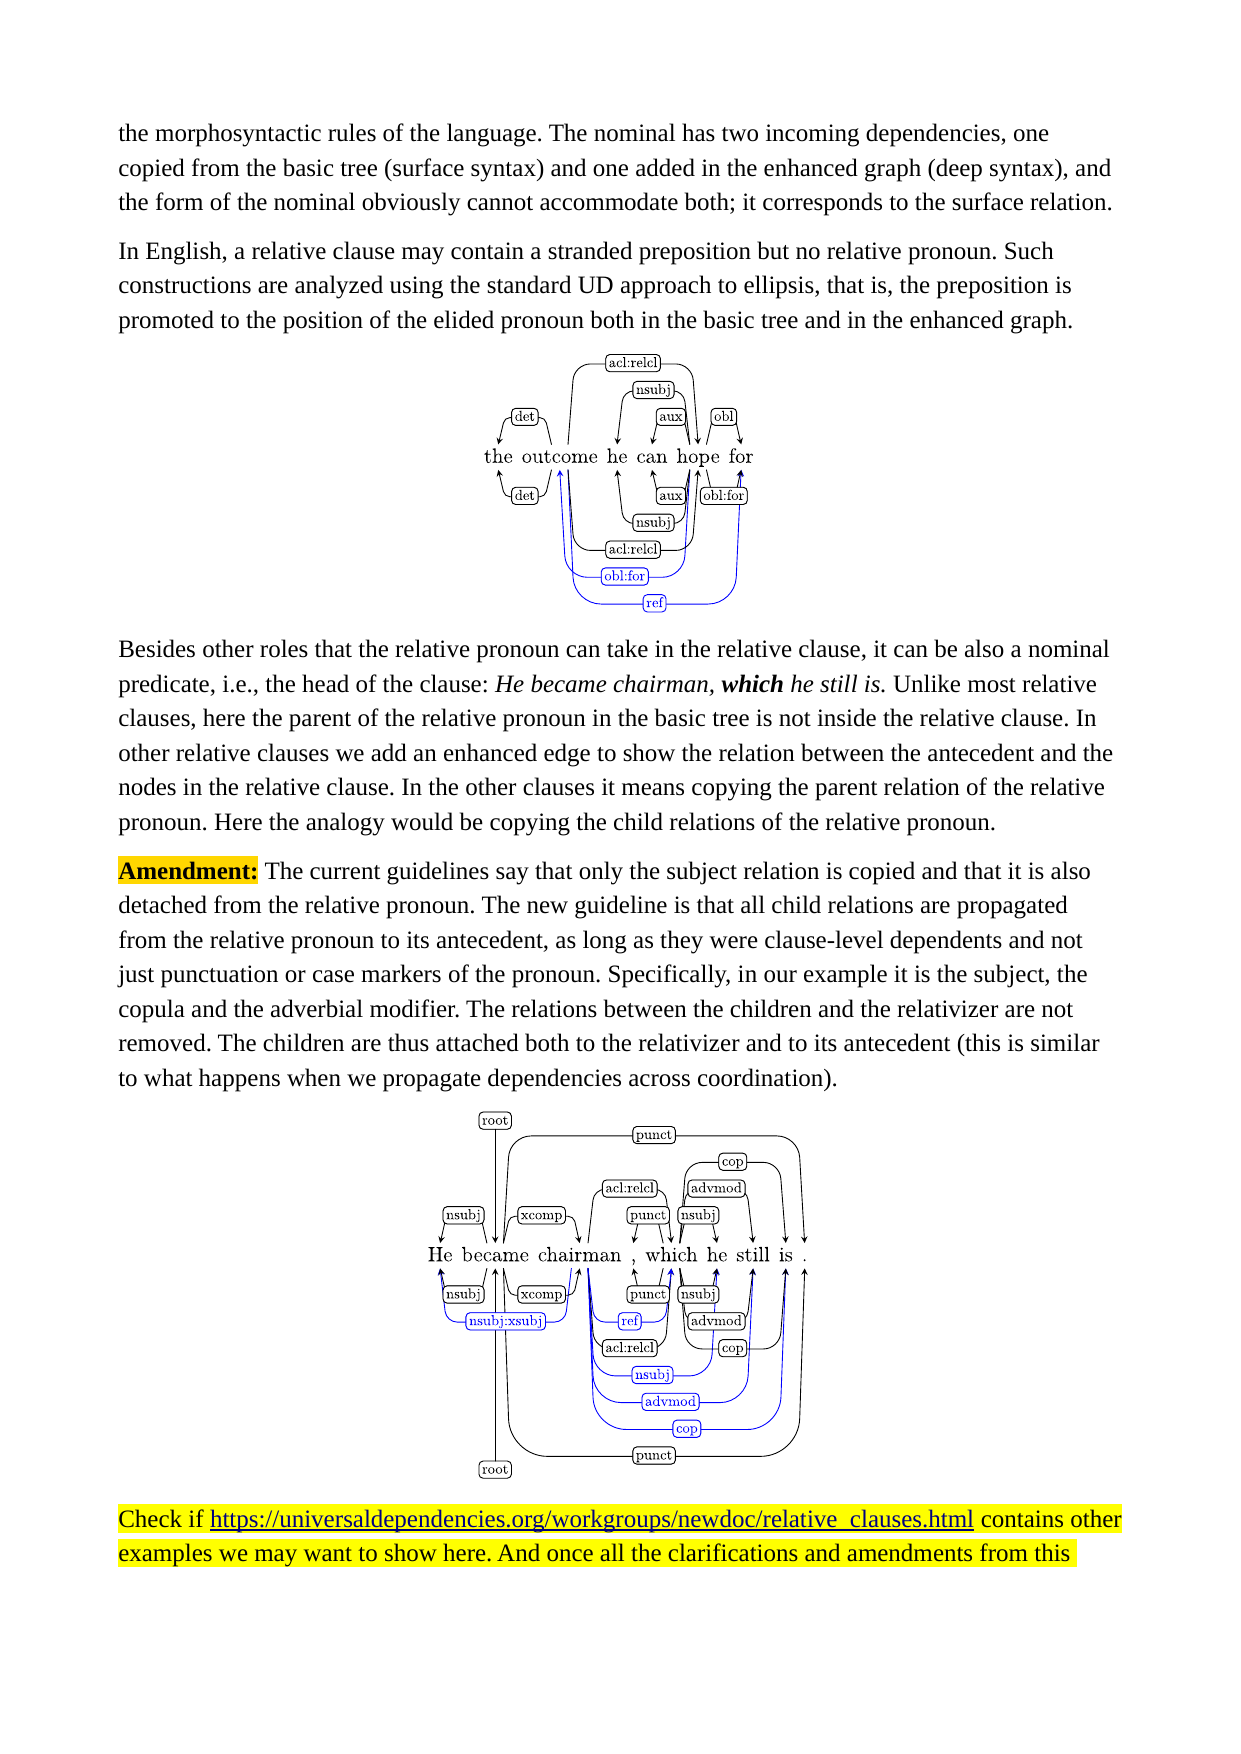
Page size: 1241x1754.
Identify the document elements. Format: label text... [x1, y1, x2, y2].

text Check if https://universaldependencies.org/workgroups/newdoc/relative_clauses.html contains other examples we may want to show here. And once all the clarifications and amendments from this [118, 1504, 1122, 1567]
text Amendment: The current guidelines say that only the subject relation is copied and that it is also detached from the relative pronoun. The new guideline is that all child relations are propagated from the relative pronoun to its antecedent, as long as they were clause-level dependents and not just punctuation or case markers of the pronoun. Specifically, in our example it is the subject, the copula and the adverbial modifier. The relations between the children and the relativizer are not removed. The children are thus attached both to the relativizer and to its antecedent (this is similar to what happens when we propagate dependencies across coordination). [118, 856, 1122, 1091]
text In English, a relative clause may contain a stranded preposition but no relative pronoun. Such constructions are analyzed using the standard UD approach to ellipsis, that is, the preposition is promoted to the position of the elided pronoun both in the basic tree and in the enhanced graph. [118, 236, 1122, 334]
text Besides other roles that the relative pronoun can take in the relative clause, it can be also a nominal predicate, i.e., the head of the clause: He became chairman, which he still is. Unlike most relative clauses, here the parent of the relative pronoun in the basic tree is not inside the relative clause. In other relative clauses we add an enhanced edge to show the relation between the antecedent and the nodes in the relative clause. In the other clauses it means copying the parent relation of the relative pronoun. Here the analogy would be copying the child relations of the relative pronoun. [118, 634, 1122, 835]
text the morphosyntactic rules of the language. The nominal has two incoming dependencies, one copied from the basic tree (surface syntax) and one added in the enhanced graph (deep syntax), and the form of the nominal obviously cannot accommodate both; it corresponds to the surface relation. [118, 118, 1122, 216]
